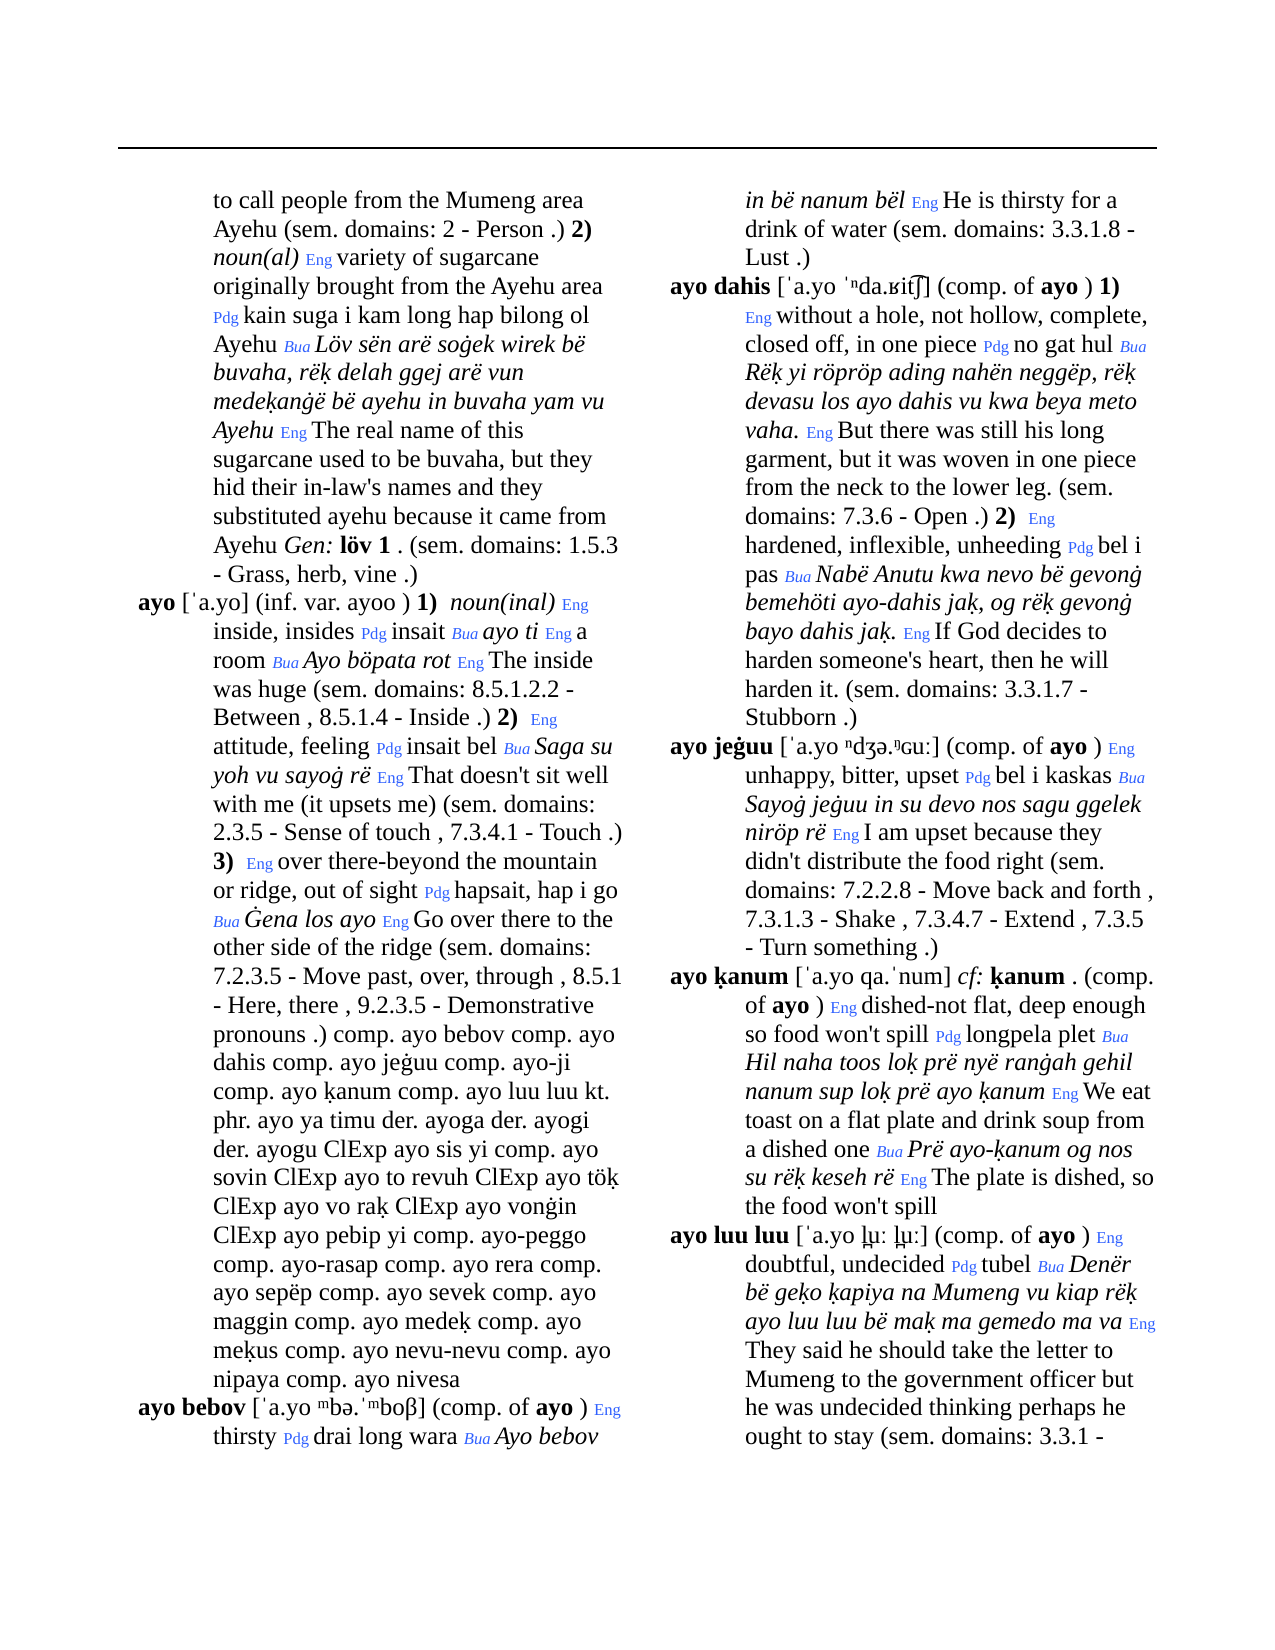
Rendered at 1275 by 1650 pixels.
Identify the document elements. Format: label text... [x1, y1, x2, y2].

text in bë nanum bël Eng He is thirsty for a drink of water (sem. domains: 3.3.1.8 - Lust .) [651, 183, 1156, 268]
text ayo [ˈa.yo] (inf. var. ayoo ) 1) noun(inal) Eng inside, insides Pdg insait Bua ayo ti Eng a room Bua Ayo böpata rot Eng The inside was huge (sem. domains: 8.5.1.2.2 - Between , 8.5.1.4 - Inside .) 2) Eng attitude, feeling Pdg insait bel Bua Saga su yoh vu sayoġ rë Eng That doesn't sit well with me (it upsets me) (sem. domains: 2.3.5 - Sense of touch , 7.3.4.1 - Touch .) 3) Eng over there-beyond the mountain or ridge, out of sight Pdg hapsait, hap i go Bua Ġena los ayo Eng Go over there to the other side of the ridge (sem. domains: 7.2.3.5 - Move past, over, through , 8.5.1 - Here, there , 9.2.3.5 - Demonstrative pronouns .) comp. ayo bebov comp. ayo dahis comp. ayo jeġuu comp. ayo-ji comp. ayo ḳanum comp. ayo luu luu kt. phr. ayo ya timu der. ayoga der. ayogi der. ayogu ClExp ayo sis yi comp. ayo sovin ClExp ayo to revuh ClExp ayo töḳ ClExp ayo vo raḳ ClExp ayo vonġin ClExp ayo pebip yi comp. ayo-peggo comp. ayo-rasap comp. ayo rera comp. ayo sepëp comp. ayo sevek comp. ayo maggin comp. ayo medeḳ comp. ayo meḳus comp. ayo nevu-nevu comp. ayo nipaya comp. ayo nivesa [119, 584, 624, 1389]
text ayo ḳanum [ˈa.yo qa.ˈnum] cf: ḳanum . (comp. of ayo ) Eng dished-not flat, deep enough so food won't spill Pdg longpela plet Bua Hil naha toos loḳ prë nyë ranġah gehil nanum sup loḳ prë ayo ḳanum Eng We eat toast on a flat plate and drink soup from a dished one Bua Prë ayo-ḳanum og nos su rëḳ keseh rë Eng The plate is dished, so the food won't spill [651, 958, 1156, 1217]
text ayo luu luu [ˈa.yo l̪uː l̪uː] (comp. of ayo ) Eng doubtful, undecided Pdg tubel Bua Denër bë geḳo ḳapiya na Mumeng vu kiap rëḳ ayo luu luu bë maḳ ma gemedo ma va Eng They said he should take the letter to Mumeng to the government officer but he was undecided thinking perhaps he ought to stay (sem. domains: 3.3.1 [651, 1217, 1156, 1454]
text to call people from the Mumeng area Ayehu (sem. domains: 2 - Person .) 2) noun(al) Eng variety of sugarcane originally brought from the Ayehu area Pdg kain suga i kam long hap bilong ol Ayehu Bua Löv sën arë soġek wirek bë buvaha, rëḳ delah ggej arë vun medeḳanġë bë ayehu in buvaha yam vu Ayehu Eng The real name of this sugarcane used to be buvaha, but they hid their in-law's names and they substituted ayehu because it came from Ayehu Gen: löv 1 . (sem. domains: 1.5.3 - Grass, herb, vine .) [119, 183, 624, 584]
text ayo jeġuu [ˈa.yo ⁿdʒə.ᵑɢuː] (comp. of ayo ) Eng unhappy, bitter, upset Pdg bel i kaskas Bua Sayoġ jeġuu in su devo nos sagu ggelek niröp rë Eng I am upset because they didn't distribute the food right (sem. domains: 7.2.2.8 - Move back and forth , 7.3.1.3 - Shake , 7.3.4.7 - Extend , 7.3.5 - Turn something .) [651, 728, 1156, 958]
text ayo bebov [ˈa.yo ᵐbə.ˈᵐboβ] (comp. of ayo ) Eng thirsty Pdg drai long wara Bua Ayo bebov [119, 1389, 624, 1454]
text ayo dahis [ˈa.yo ˈⁿda.ʁit͡ʃ] (comp. of ayo ) 1) Eng without a hole, not hollow, complete, closed off, in one piece Pdg no gat hul Bua Rëḳ yi röpröp ading nahën neggëp, rëḳ devasu los ayo dahis vu kwa beya meto vaha. Eng But there was still his long garment, but it was woven in one piece from the neck to the lower leg. (sem. domains: 7.3.6 - Open .) 2) Eng hardened, inflexible, unheeding Pdg bel i pas Bua Nabë Anutu kwa nevo bë gevonġ bemehöti ayo-dahis jaḳ, og rëḳ gevonġ bayo dahis jaḳ. Eng If God decides to harden someone's heart, then he will harden it. (sem. domains: 3.3.1.7 - Stubborn .) [651, 268, 1156, 728]
